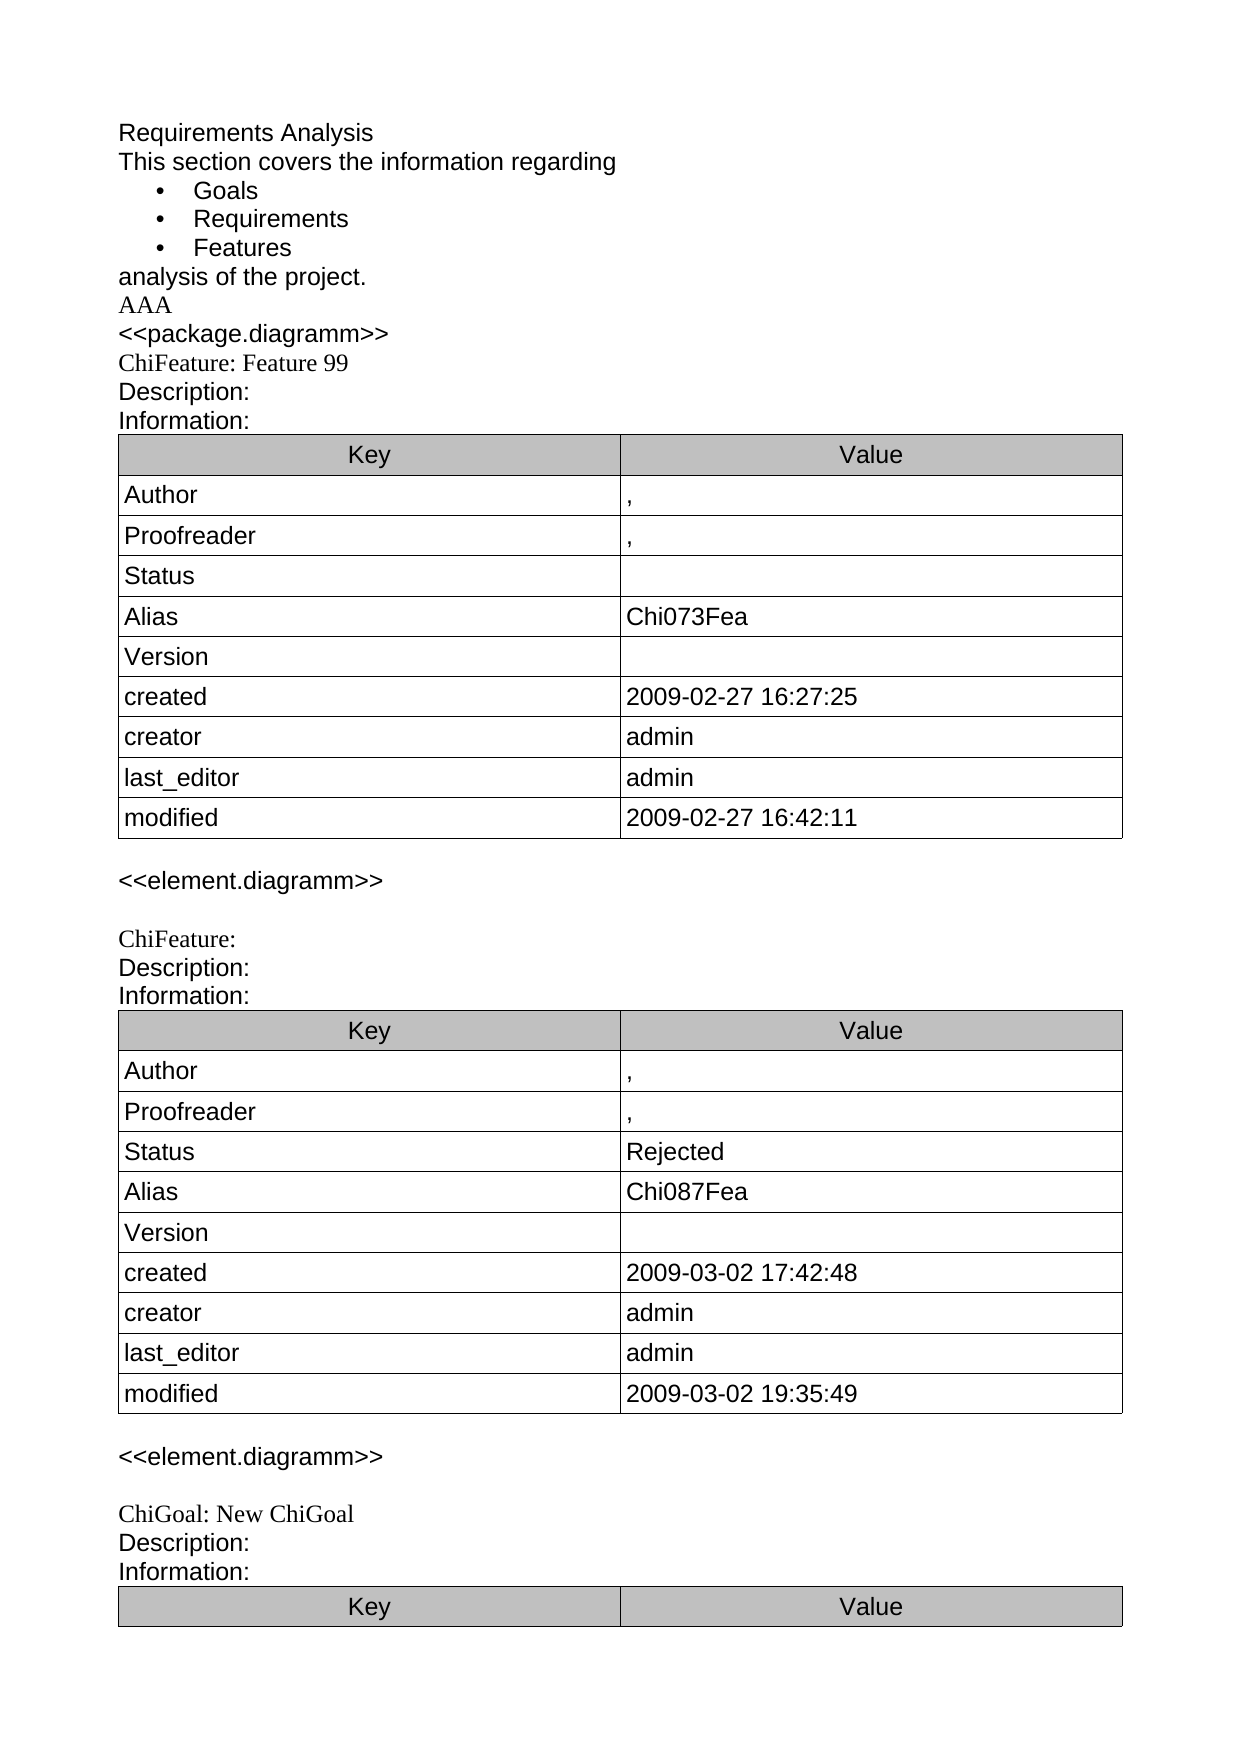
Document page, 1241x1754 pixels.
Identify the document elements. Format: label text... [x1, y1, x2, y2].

table_cell Rejected [621, 1132, 1122, 1171]
table_cell [621, 1213, 1122, 1252]
table_cell admin [621, 1293, 1122, 1333]
table_cell Version [119, 637, 620, 676]
table_cell Alias [119, 597, 620, 636]
subtitle ChiGoal: New ChiGoal [118, 1499, 1122, 1528]
table_cell 2009-03-02 19:35:49 [621, 1374, 1122, 1413]
table_cell , [621, 1051, 1122, 1091]
table_cell admin [621, 1334, 1122, 1373]
table_cell creator [119, 717, 620, 757]
table_cell , [621, 1092, 1122, 1131]
table_cell [621, 556, 1122, 596]
table_cell last_editor [119, 1334, 620, 1373]
text Information: [118, 406, 1122, 434]
list Goals [156, 176, 1122, 204]
text This section covers the information regarding [118, 147, 1122, 176]
table_cell Chi073Fea [621, 597, 1122, 636]
text Description: [118, 1528, 1122, 1557]
text Description: [118, 377, 1122, 406]
text analysis of the project. [118, 262, 1122, 291]
table_cell 2009-02-27 16:42:11 [621, 798, 1122, 838]
table_cell modified [119, 1374, 620, 1413]
table_header Key [119, 1011, 620, 1050]
subtitle Requirements Analysis [118, 118, 1122, 147]
table_cell 2009-03-02 17:42:48 [621, 1253, 1122, 1292]
list Features [156, 233, 1122, 262]
table_header Value [621, 435, 1122, 475]
table_cell [621, 637, 1122, 676]
table_cell last_editor [119, 758, 620, 797]
table_cell created [119, 677, 620, 716]
text Information: [118, 981, 1122, 1010]
table_cell created [119, 1253, 620, 1292]
table_header Key [119, 1587, 620, 1626]
text Description: [118, 953, 1122, 981]
table_cell admin [621, 717, 1122, 757]
table_cell Status [119, 1132, 620, 1171]
text <<element.diagramm>> [118, 1442, 1122, 1471]
subtitle ChiFeature: Feature 99 [118, 348, 1122, 377]
table_cell Status [119, 556, 620, 596]
list Requirements [156, 204, 1122, 233]
table_cell Chi087Fea [621, 1172, 1122, 1212]
text <<package.diagramm>> [118, 319, 1122, 348]
text <<element.diagramm>> [118, 866, 1122, 895]
table_cell Version [119, 1213, 620, 1252]
subtitle AAA [118, 291, 1122, 319]
table_cell admin [621, 758, 1122, 797]
table_cell modified [119, 798, 620, 838]
table_cell , [621, 516, 1122, 555]
table_cell , [621, 476, 1122, 515]
text Information: [118, 1557, 1122, 1586]
table_cell Proofreader [119, 516, 620, 555]
table_cell Author [119, 1051, 620, 1091]
table_cell creator [119, 1293, 620, 1333]
table_header Value [621, 1587, 1122, 1626]
table_header Key [119, 435, 620, 475]
subtitle ChiFeature: [118, 924, 1122, 953]
table_cell Alias [119, 1172, 620, 1212]
table_cell 2009-02-27 16:27:25 [621, 677, 1122, 716]
table_cell Proofreader [119, 1092, 620, 1131]
table_header Value [621, 1011, 1122, 1050]
table_cell Author [119, 476, 620, 515]
